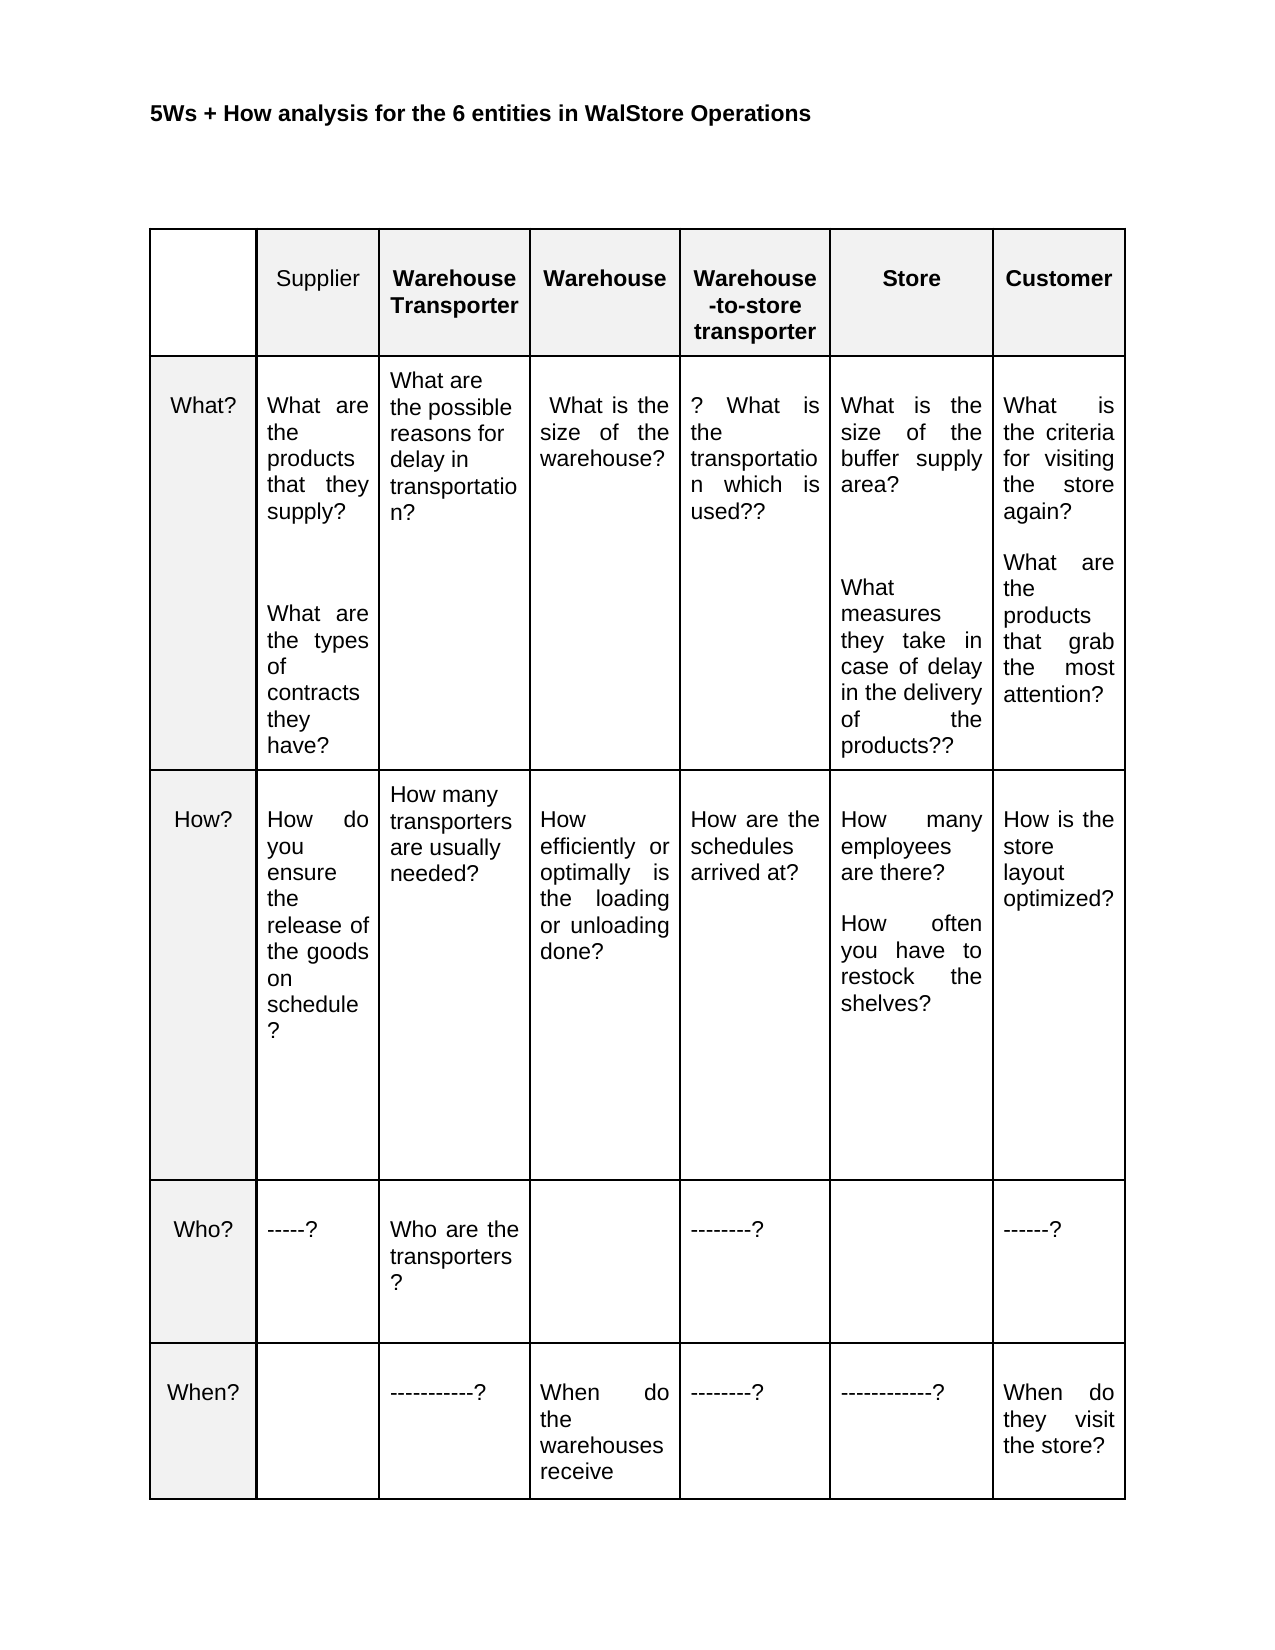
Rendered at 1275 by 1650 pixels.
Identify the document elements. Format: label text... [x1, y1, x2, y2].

table_header Customer [994, 230, 1124, 355]
table_header Supplier [258, 230, 378, 355]
table_header Store [831, 230, 992, 355]
table_cell What? [151, 357, 255, 769]
table_cell [531, 1181, 679, 1342]
table_cell How? [151, 771, 255, 1179]
table_header [151, 230, 255, 355]
table_cell Who? [151, 1181, 255, 1342]
table_cell ------------? [831, 1344, 992, 1498]
table_cell When do they visit the store? [994, 1344, 1124, 1498]
table_cell How are the schedules arrived at? [681, 771, 829, 1179]
table_cell --------? [681, 1181, 829, 1342]
table_cell [258, 1344, 378, 1498]
table_cell What is the criteria for visiting the store again? What are the products that grab the most attention? [994, 357, 1124, 769]
table_cell --------? [681, 1344, 829, 1498]
table_cell What are the possible reasons for delay in transportation? [380, 357, 529, 769]
table_cell How efficiently or optimally is the loading or unloading done? [531, 771, 679, 1179]
table_cell How many employees are there? How often you have to restock the shelves? [831, 771, 992, 1179]
table_header Warehouse Transporter [380, 230, 529, 355]
text 5Ws + How analysis for the 6 entities in WalStore Operations [150, 100, 1125, 126]
table_cell [831, 1181, 992, 1342]
table_cell When do the warehouses receive [531, 1344, 679, 1498]
table_cell When? [151, 1344, 255, 1498]
table_cell ------? [994, 1181, 1124, 1342]
table_cell How do you ensure the release of the goods on schedule ? [258, 771, 378, 1179]
table_cell What are the products that they supply? What are the types of contracts they have? [258, 357, 378, 769]
table_cell ? What is the transportation which is used?? [681, 357, 829, 769]
table_cell -----? [258, 1181, 378, 1342]
table_header Warehouse [531, 230, 679, 355]
table_header Warehouse-to-store transporter [681, 230, 829, 355]
table_cell How is the store layout optimized? [994, 771, 1124, 1179]
table_cell Who are the transporters? [380, 1181, 529, 1342]
table_cell How many transporters are usually needed? [380, 771, 529, 1179]
table_cell What is the size of the warehouse? [531, 357, 679, 769]
table_cell What is the size of the buffer supply area? What measures they take in case of delay in the delivery of the products?? [831, 357, 992, 769]
table_cell -----------? [380, 1344, 529, 1498]
